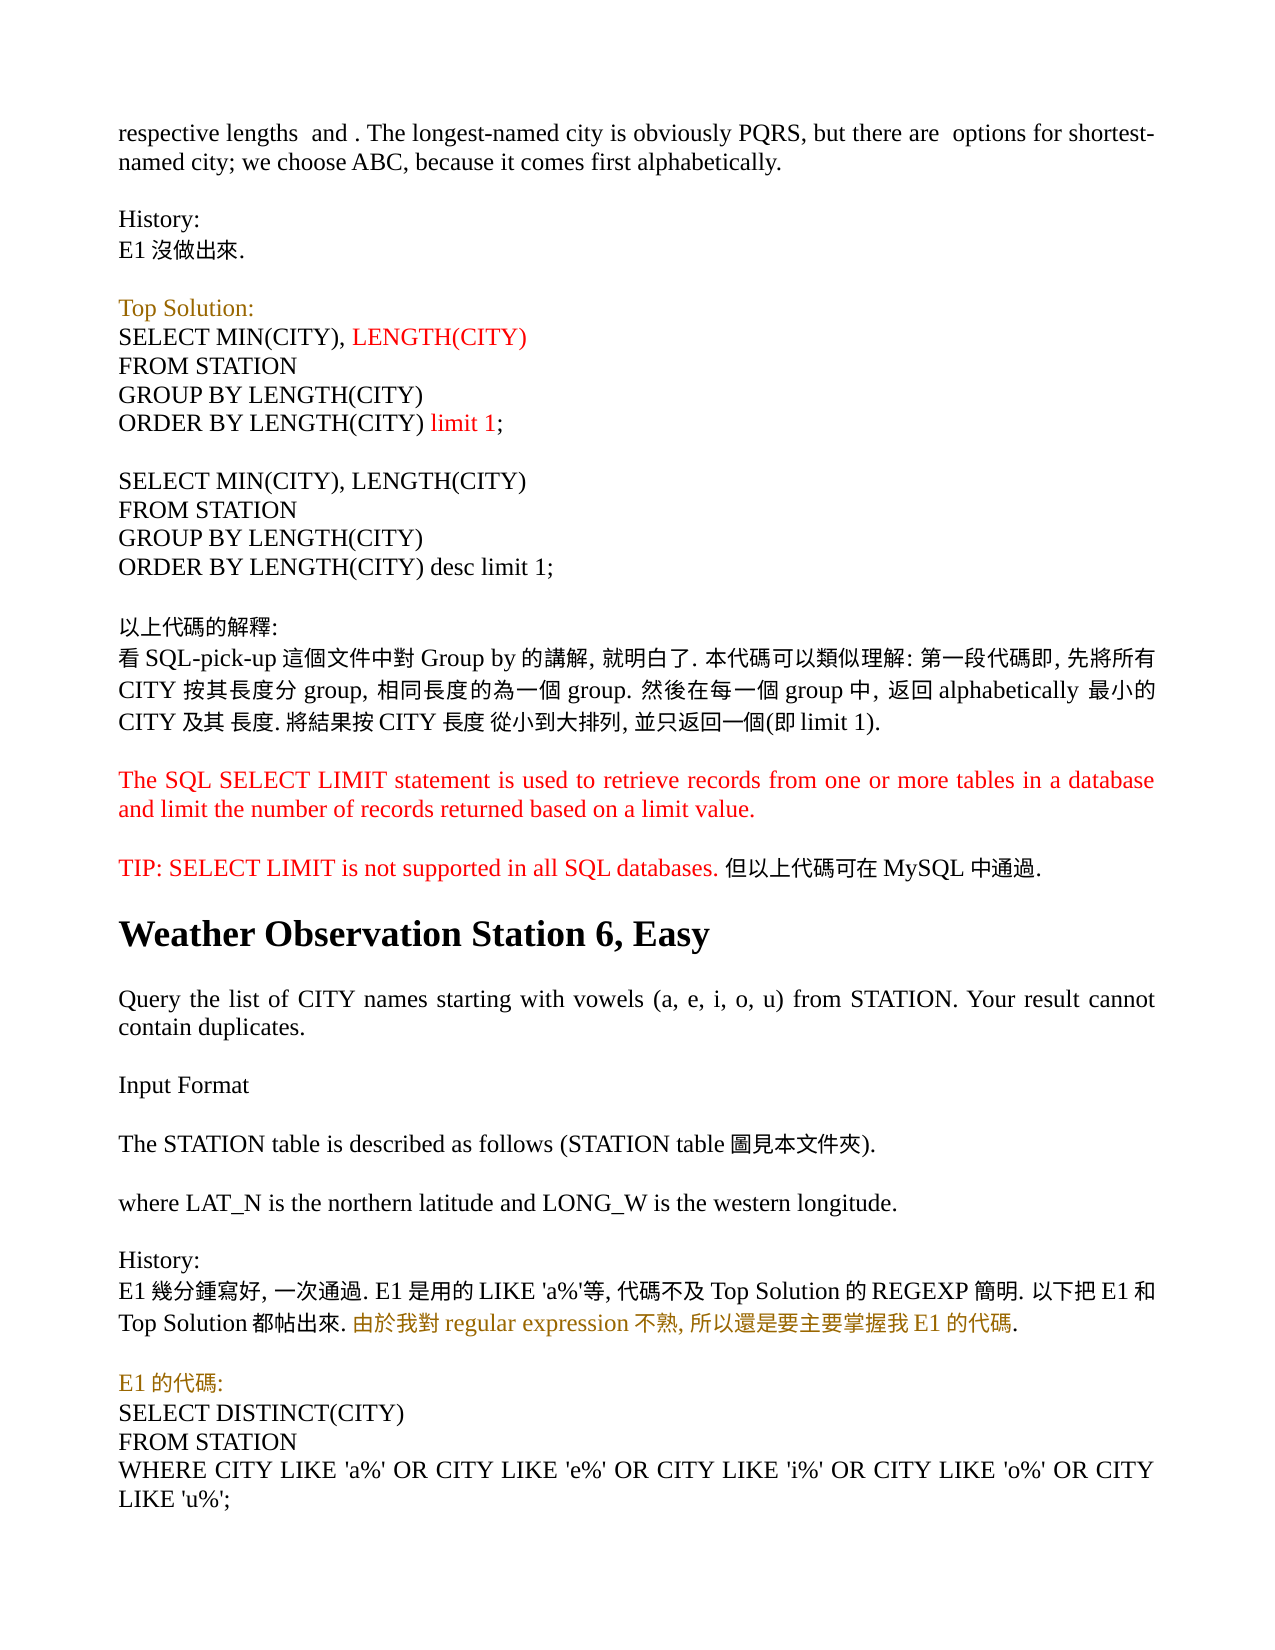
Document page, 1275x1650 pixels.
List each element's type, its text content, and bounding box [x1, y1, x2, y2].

text E1的代碼: [118, 1366, 1157, 1398]
text TIP: SELECT LIMIT is not supported in all SQL databases. 但以上代碼可在MySQL中通過. [118, 851, 1157, 883]
text Query the list of CITY names starting with vowels (a, e, i, o, u) from STATION. Your result cannot contain duplicates. [118, 984, 1157, 1041]
text GROUP BY LENGTH(CITY) [118, 380, 1157, 408]
text E1沒做出來. [118, 233, 1157, 265]
text 看SQL-pick-up這個文件中對Group by的講解, 就明白了. 本代碼可以類似理解: 第一段代碼即, 先將所有CITY按其長度分group, 相同長度的為一個group. 然後在每一個group中, 返回alphabetically 最小的CITY 及其 長度. 將結果按CITY長度 從小到大排列, 並只返回一個(即limit 1). [118, 641, 1157, 736]
text History: [118, 204, 1157, 233]
text The STATION table is described as follows (STATION table圖見本文件夾). [118, 1127, 1157, 1159]
text where LAT_N is the northern latitude and LONG_W is the western longitude. [118, 1188, 1157, 1217]
text WHERE CITY LIKE 'a%' OR CITY LIKE 'e%' OR CITY LIKE 'i%' OR CITY LIKE 'o%' OR CITY LIKE 'u%'; [118, 1455, 1157, 1513]
text 以上代碼的解釋: [118, 610, 1157, 641]
text GROUP BY LENGTH(CITY) [118, 523, 1157, 552]
text Weather Observation Station 6, Easy [118, 912, 1157, 955]
text History: [118, 1245, 1157, 1274]
text SELECT DISTINCT(CITY) [118, 1398, 1157, 1427]
text FROM STATION [118, 495, 1157, 523]
text FROM STATION [118, 1427, 1157, 1455]
text SELECT MIN(CITY), LENGTH(CITY) [118, 466, 1157, 495]
text Top Solution: [118, 293, 1157, 322]
text FROM STATION [118, 351, 1157, 380]
text respective lengths and . The longest-named city is obviously PQRS, but there are options for shortest-named city; we choose ABC, because it comes first alphabetically. [118, 118, 1157, 176]
text E1幾分鍾寫好, 一次通過. E1是用的LIKE 'a%'等, 代碼不及Top Solution的REGEXP簡明. 以下把E1和Top Solution都帖出來. 由於我對 regular expression不熟, 所以還是要主要掌握我E1的代碼. [118, 1274, 1157, 1337]
text ORDER BY LENGTH(CITY) limit 1; [118, 408, 1157, 437]
text ORDER BY LENGTH(CITY) desc limit 1; [118, 552, 1157, 581]
text The SQL SELECT LIMIT statement is used to retrieve records from one or more tables in a database and limit the number of records returned based on a limit value. [118, 765, 1157, 823]
text Input Format [118, 1070, 1157, 1099]
text SELECT MIN(CITY), LENGTH(CITY) [118, 322, 1157, 351]
